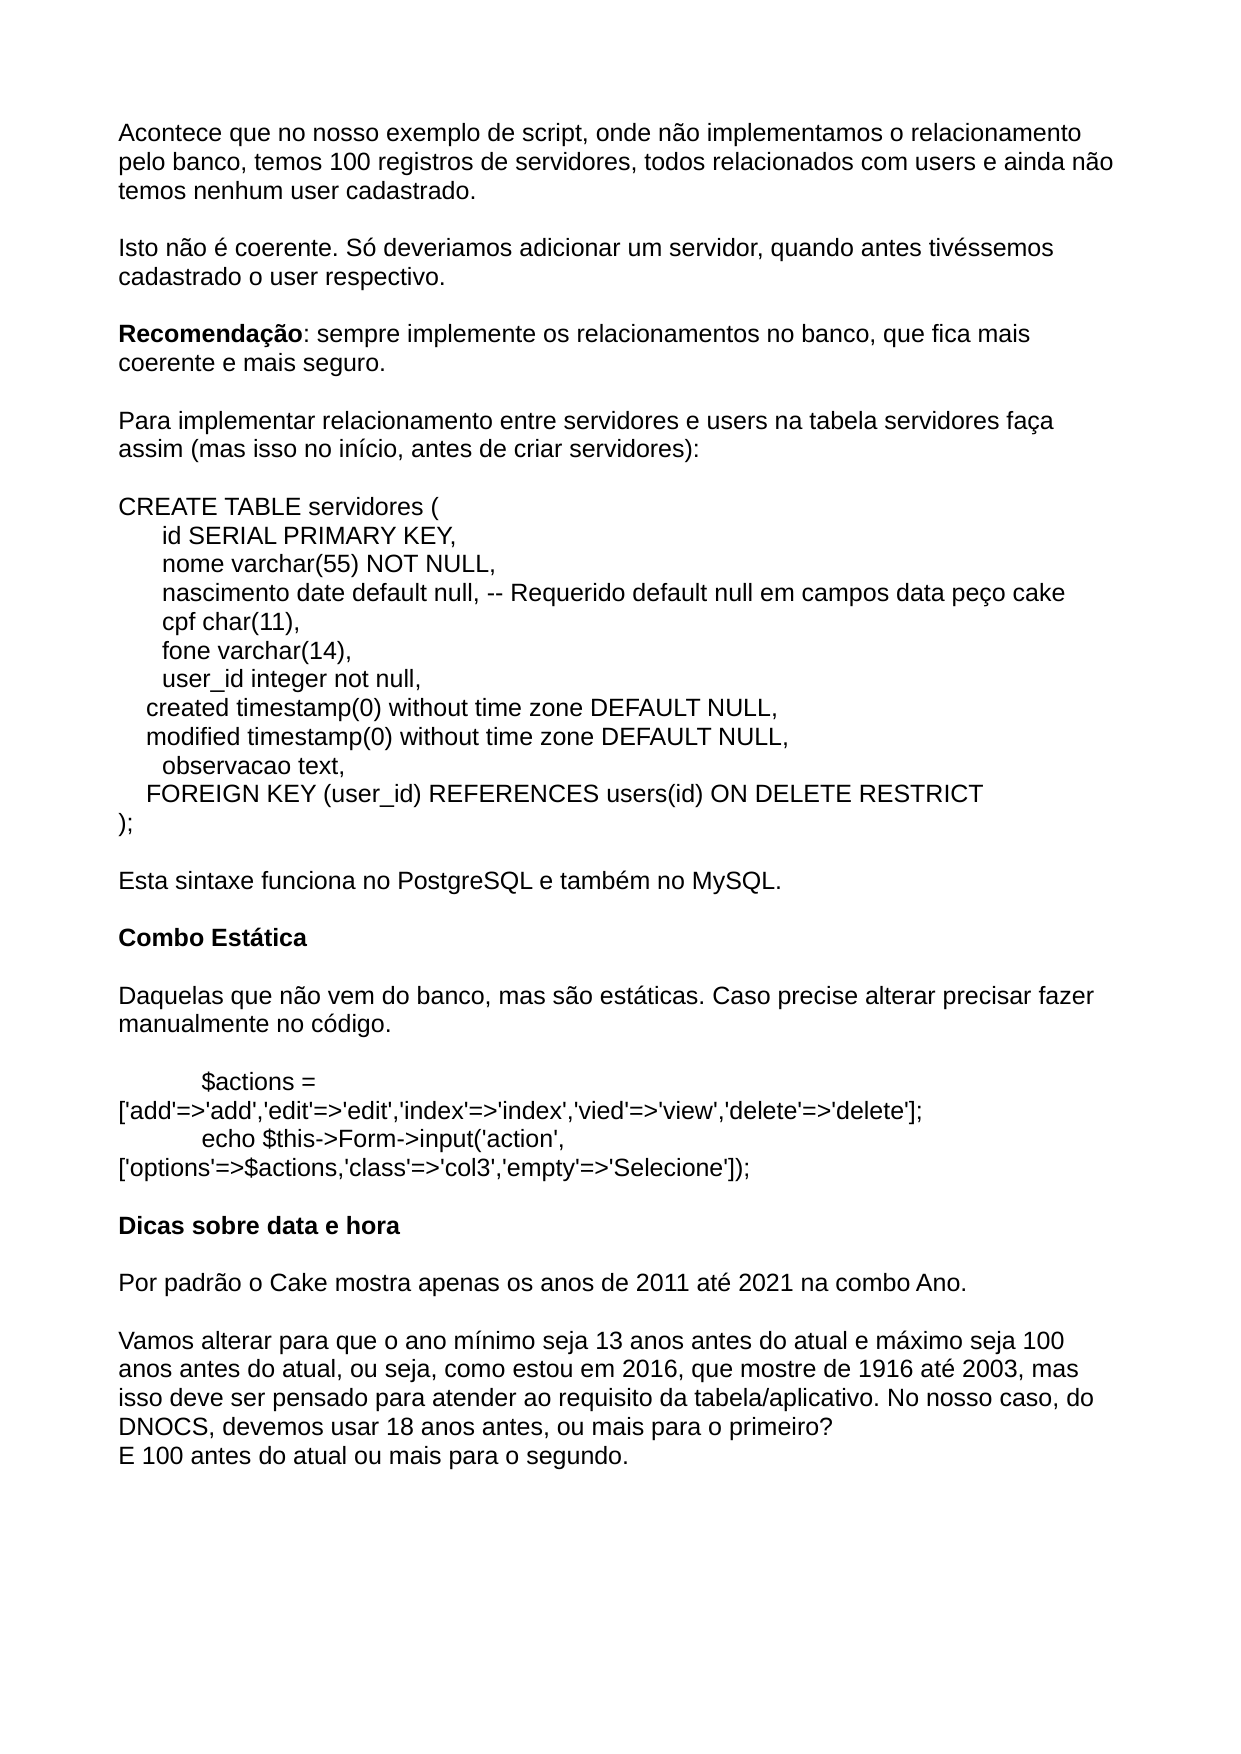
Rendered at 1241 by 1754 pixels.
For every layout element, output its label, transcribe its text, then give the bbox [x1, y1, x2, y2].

text CREATE TABLE servidores ( [118, 492, 1122, 521]
text nome varchar(55) NOT NULL, [118, 549, 1122, 578]
text cpf char(11), [118, 607, 1122, 636]
text Dicas sobre data e hora [118, 1211, 1122, 1239]
text user_id integer not null, [118, 664, 1122, 693]
text Acontece que no nosso exemplo de script, onde não implementamos o relacionamento pelo banco, temos 100 registros de servidores, todos relacionados com users e ainda não temos nenhum user cadastrado. [118, 118, 1122, 204]
text Recomendação: sempre implemente os relacionamentos no banco, que fica mais coerente e mais seguro. [118, 319, 1122, 377]
text created timestamp(0) without time zone DEFAULT NULL, [118, 693, 1122, 722]
text id SERIAL PRIMARY KEY, [118, 521, 1122, 549]
text modified timestamp(0) without time zone DEFAULT NULL, [118, 722, 1122, 751]
text fone varchar(14), [118, 636, 1122, 664]
text Isto não é coerente. Só deveriamos adicionar um servidor, quando antes tivéssemos cadastrado o user respectivo. [118, 233, 1122, 291]
text $actions = ['add'=>'add','edit'=>'edit','index'=>'index','vied'=>'view','delete'=>'delete']; [118, 1067, 1122, 1124]
text Por padrão o Cake mostra apenas os anos de 2011 até 2021 na combo Ano. [118, 1268, 1122, 1297]
text FOREIGN KEY (user_id) REFERENCES users(id) ON DELETE RESTRICT [118, 779, 1122, 808]
text observacao text, [118, 751, 1122, 779]
text Esta sintaxe funciona no PostgreSQL e também no MySQL. [118, 866, 1122, 894]
text nascimento date default null, -- Requerido default null em campos data peço cake [118, 578, 1122, 607]
text ); [118, 808, 1122, 837]
text Daquelas que não vem do banco, mas são estáticas. Caso precise alterar precisar fazer manualmente no código. [118, 981, 1122, 1038]
text Combo Estática [118, 923, 1122, 952]
text echo $this->Form->input('action',['options'=>$actions,'class'=>'col3','empty'=>'Selecione']); [118, 1124, 1122, 1182]
text Para implementar relacionamento entre servidores e users na tabela servidores faça assim (mas isso no início, antes de criar servidores): [118, 406, 1122, 463]
text Vamos alterar para que o ano mínimo seja 13 anos antes do atual e máximo seja 100 anos antes do atual, ou seja, como estou em 2016, que mostre de 1916 até 2003, mas isso deve ser pensado para atender ao requisito da tabela/aplicativo. No nosso caso, do DNOCS, devemos usar 18 anos antes, ou mais para o primeiro? [118, 1326, 1122, 1441]
text E 100 antes do atual ou mais para o segundo. [118, 1441, 1122, 1469]
